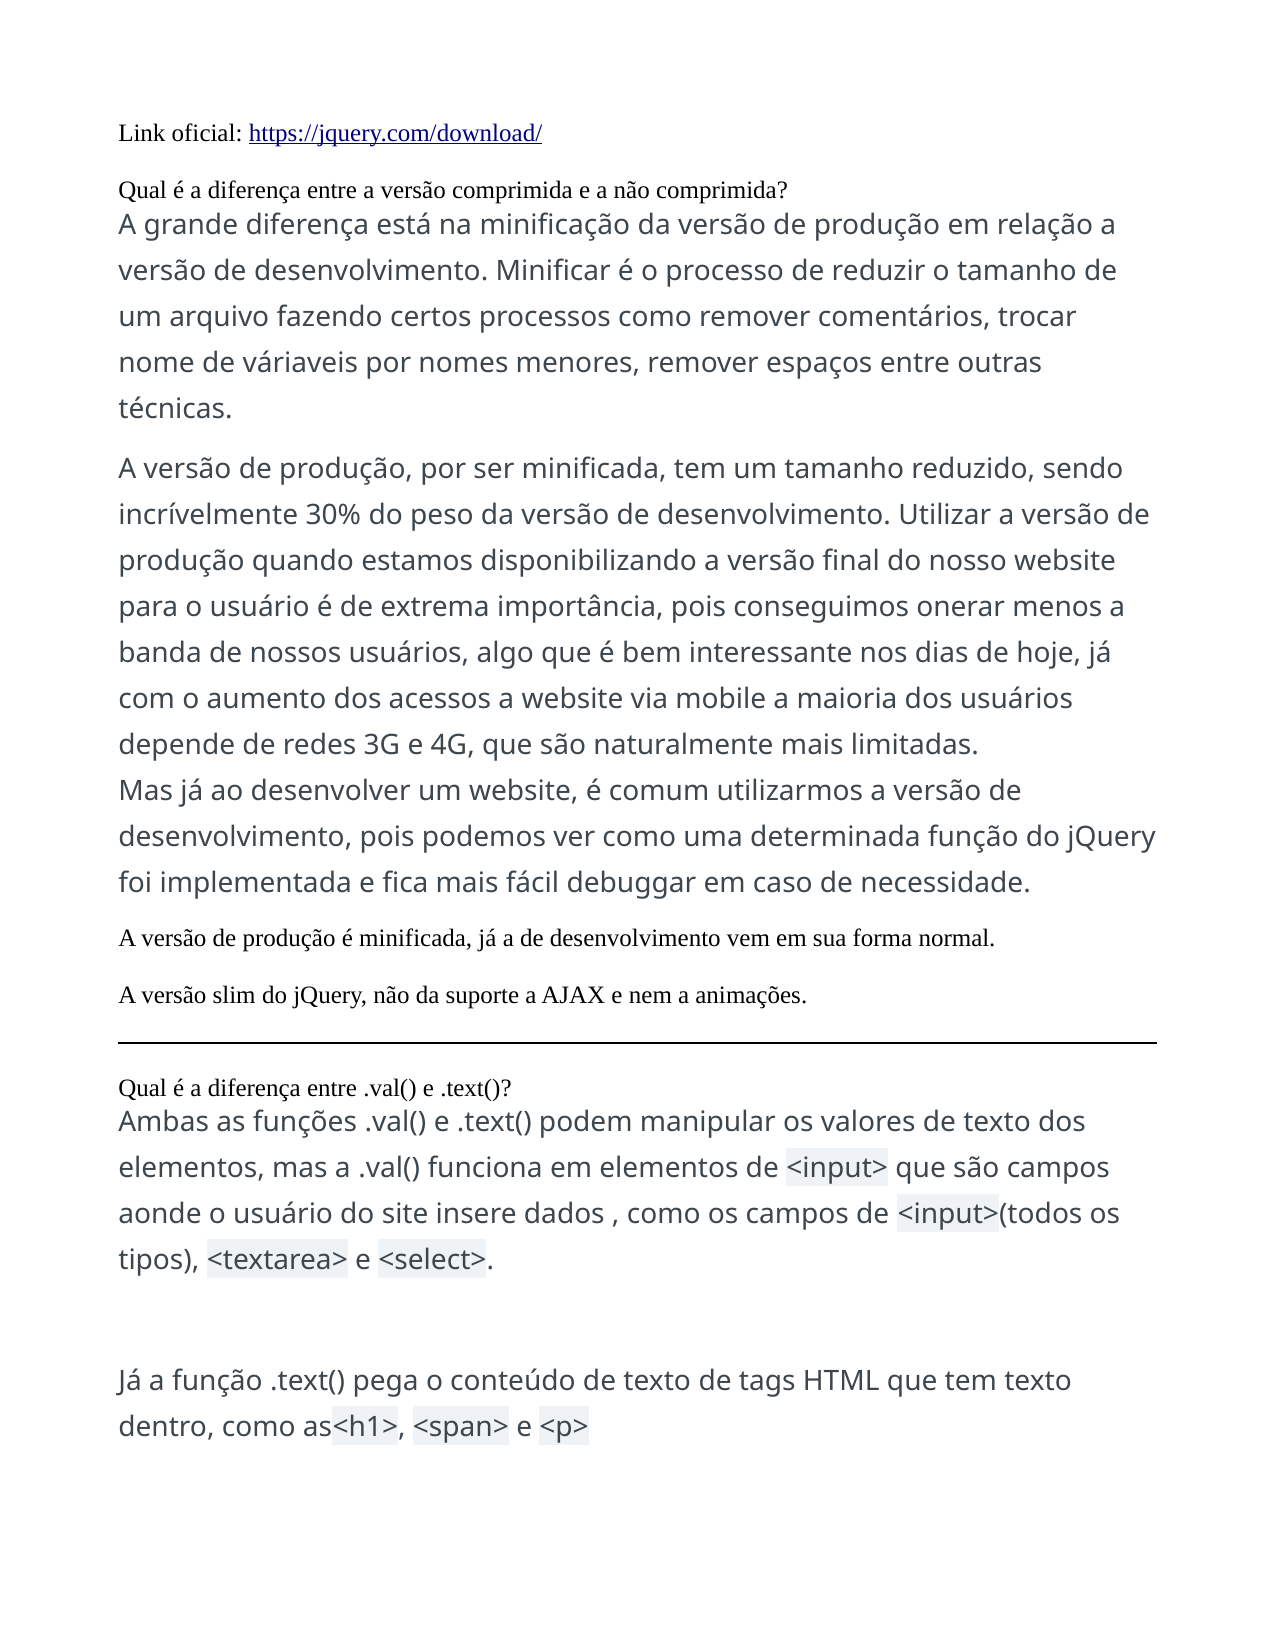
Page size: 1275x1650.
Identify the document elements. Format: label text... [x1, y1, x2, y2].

text A versão de produção, por ser minificada, tem um tamanho reduzido, sendo incrívelmente 30% do peso da versão de desenvolvimento. Utilizar a versão de produção quando estamos disponibilizando a versão final do nosso website para o usuário é de extrema importância, pois conseguimos onerar menos a banda de nossos usuários, algo que é bem interessante nos dias de hoje, já com o aumento dos acessos a website via mobile a maioria dos usuários depende de redes 3G e 4G, que são naturalmente mais limitadas. [118, 449, 1157, 763]
text A grande diferença está na minificação da versão de produção em relação a versão de desenvolvimento. Minificar é o processo de reduzir o tamanho de um arquivo fazendo certos processos como remover comentários, trocar nome de váriaveis por nomes menores, remover espaços entre outras técnicas. [118, 204, 1157, 426]
text Já a função .text() pega o conteúdo de texto de tags HTML que tem texto dentro, como as<h1>, <span> e <p> [118, 1360, 1157, 1445]
text Qual é a diferença entre .val() e .text()? [118, 1073, 1157, 1102]
text Qual é a diferença entre a versão comprimida e a não comprimida? [118, 176, 1157, 204]
text Ambas as funções .val() e .text() podem manipular os valores de texto dos elementos, mas a .val() funciona em elementos de <input> que são campos aonde o usuário do site insere dados , como os campos de <input>(todos os tipos), <textarea> e <select>. [118, 1102, 1157, 1278]
text Link oficial: https://jquery.com/download/ [118, 118, 1157, 147]
text A versão de produção é minificada, já a de desenvolvimento vem em sua forma normal. [118, 923, 1157, 951]
text A versão slim do jQuery, não da suporte a AJAX e nem a animações. [118, 980, 1157, 1009]
text Mas já ao desenvolver um website, é comum utilizarmos a versão de desenvolvimento, pois podemos ver como uma determinada função do jQuery foi implementada e fica mais fácil debuggar em caso de necessidade. [118, 770, 1157, 900]
